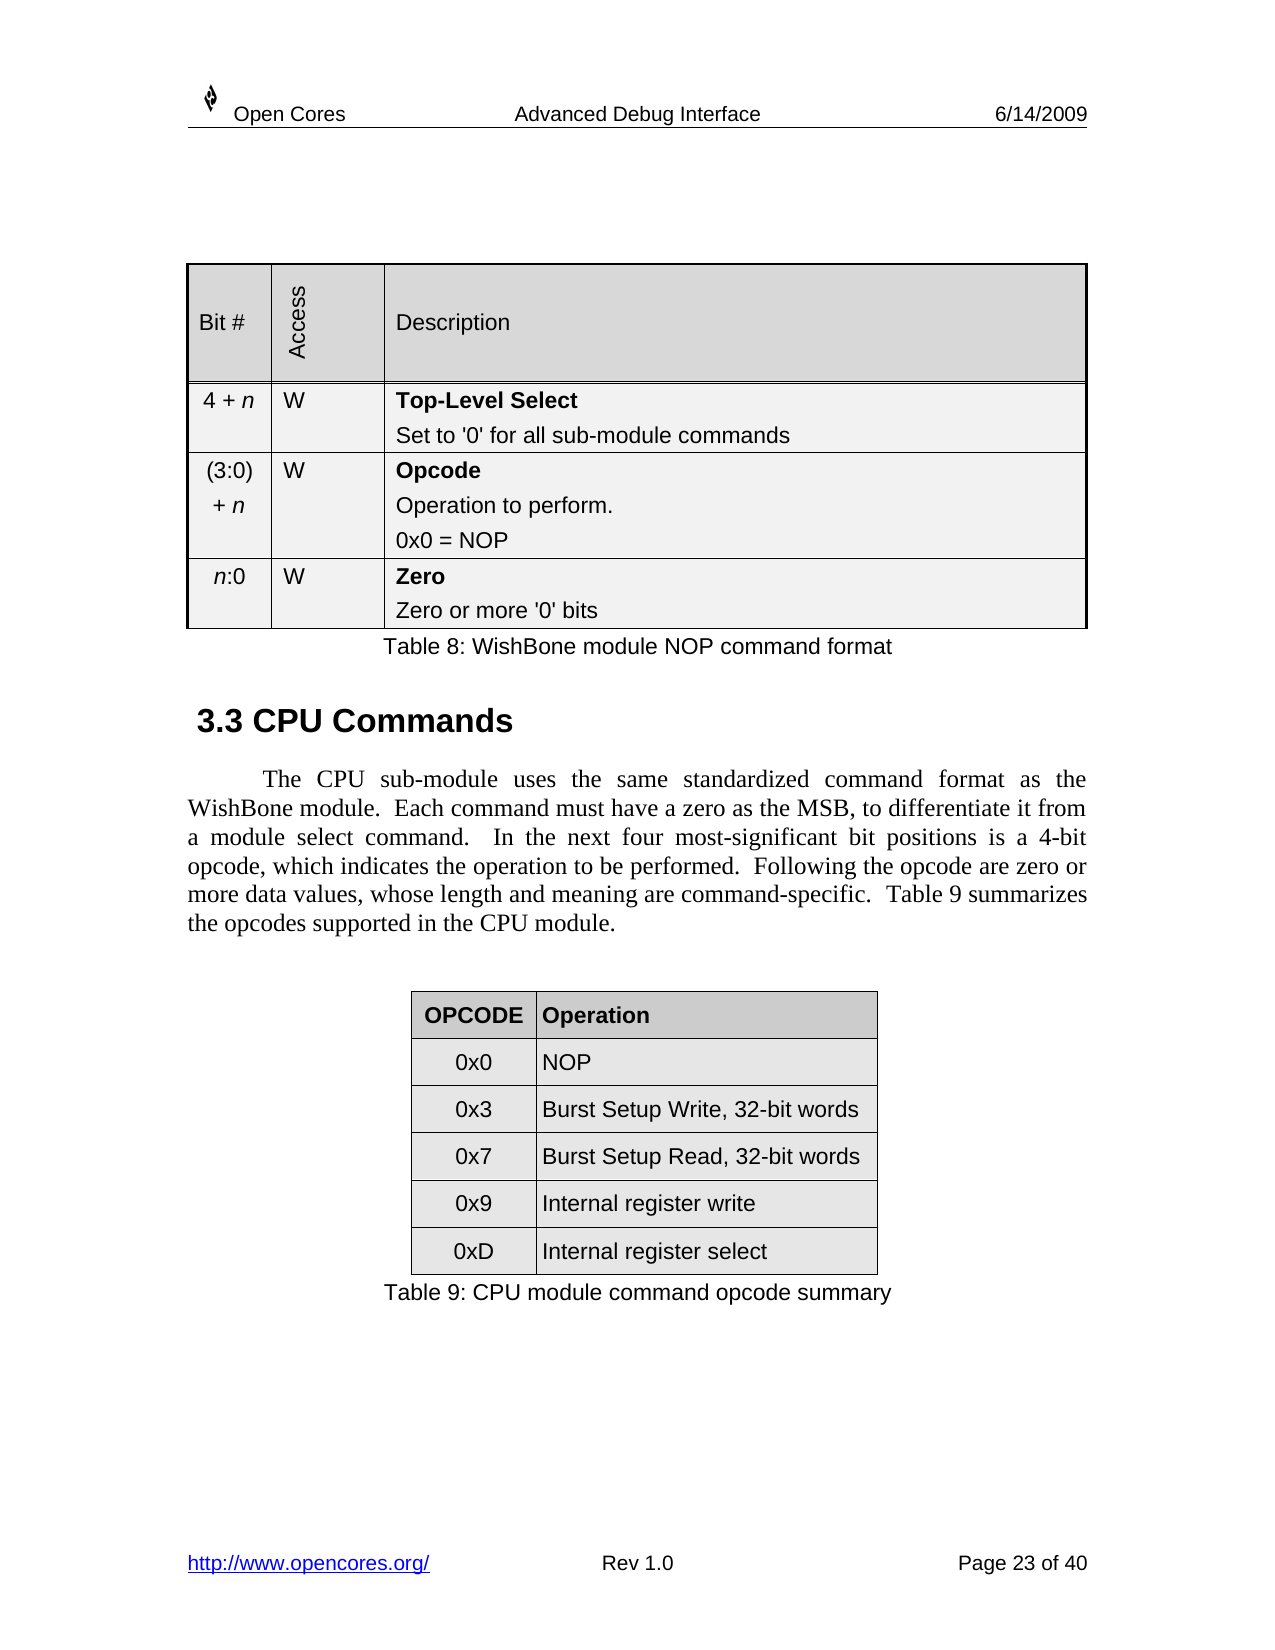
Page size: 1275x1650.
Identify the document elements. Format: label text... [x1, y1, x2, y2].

text Table 8: WishBone module NOP command format [187, 633, 1087, 659]
table_cell Burst Setup Write, 32-bit words [537, 1086, 877, 1132]
table_cell Internal register select [537, 1228, 877, 1274]
table_header Description [385, 265, 1085, 381]
text Table 9: CPU module command opcode summary [187, 1279, 1087, 1305]
table_header Operation [537, 992, 877, 1038]
subtitle CPU Commands [187, 701, 1087, 739]
table_header OPCODE [412, 992, 536, 1038]
table_cell Zero Zero or more '0' bits [385, 559, 1085, 628]
table_cell 0x0 [412, 1039, 536, 1085]
table_cell n:0 [189, 559, 271, 628]
table_cell W [272, 453, 384, 557]
table_cell W [272, 559, 384, 628]
table_cell 4 + n [189, 384, 271, 452]
text The CPU sub-module uses the same standardized command format as the WishBone module. Each command must have a zero as the MSB, to differentiate it from a module select command. In the next four most-significant bit positions is a 4-bit opcode, which indicates the operation to be performed. Following the opcode are zero or more data values, whose length and meaning are command-specific. Table 9 summarizes the opcodes supported in the CPU module. [187, 764, 1087, 937]
table_cell Burst Setup Read, 32-bit words [537, 1133, 877, 1179]
table_cell 0x9 [412, 1181, 536, 1227]
table_header Bit # [189, 265, 271, 381]
table_cell 0xD [412, 1228, 536, 1274]
table_cell Top-Level Select Set to '0' for all sub-module commands [385, 384, 1085, 452]
table_cell 0x3 [412, 1086, 536, 1132]
table_cell Internal register write [537, 1181, 877, 1227]
table_cell Opcode Operation to perform. 0x0 = NOP [385, 453, 1085, 557]
table_cell W [272, 384, 384, 452]
table_cell NOP [537, 1039, 877, 1085]
table_header Access [272, 265, 384, 381]
table_cell 0x7 [412, 1133, 536, 1179]
table_cell (3:0) + n [189, 453, 271, 557]
